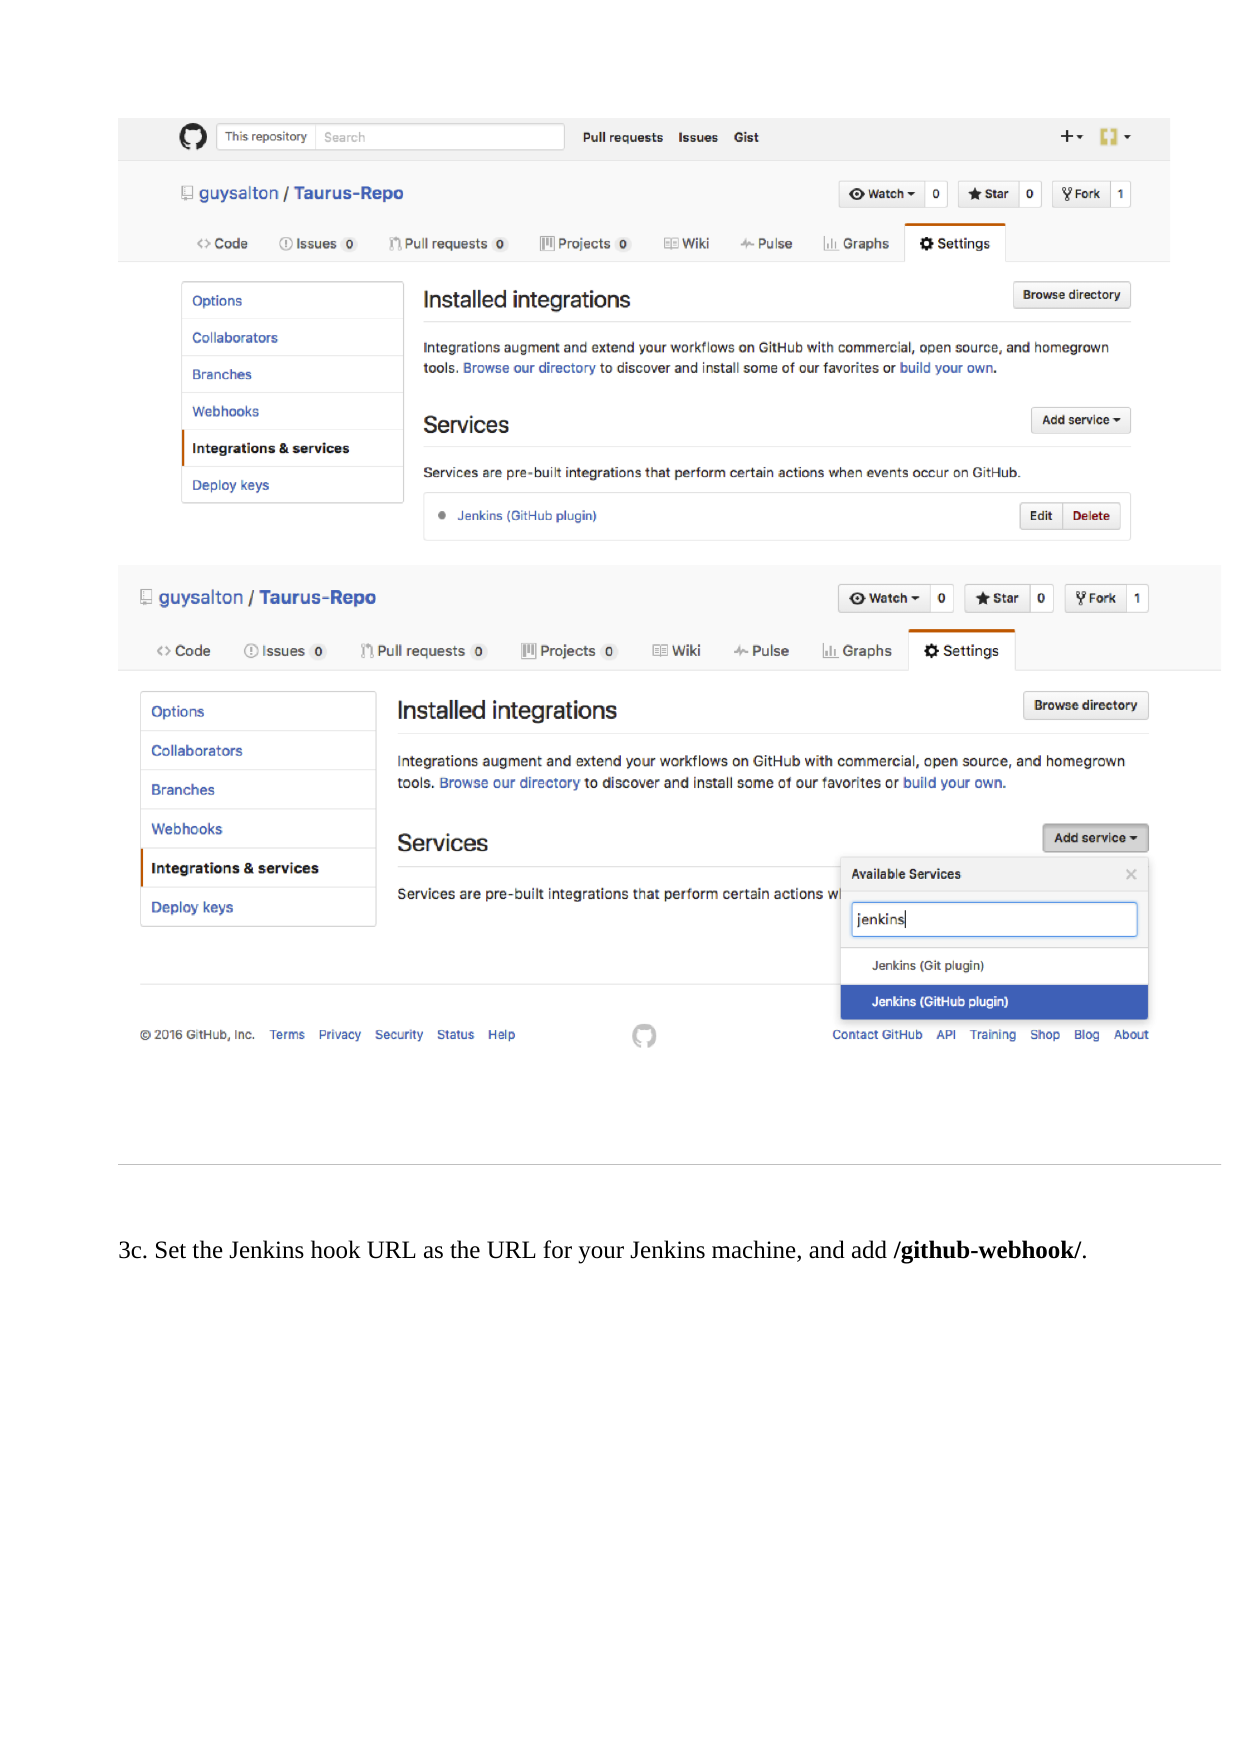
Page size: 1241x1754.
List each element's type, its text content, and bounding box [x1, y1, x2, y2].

text 3c. Set the Jenkins hook URL as the URL for your Jenkins machine, and add /github-webhook/. [118, 1235, 1122, 1264]
